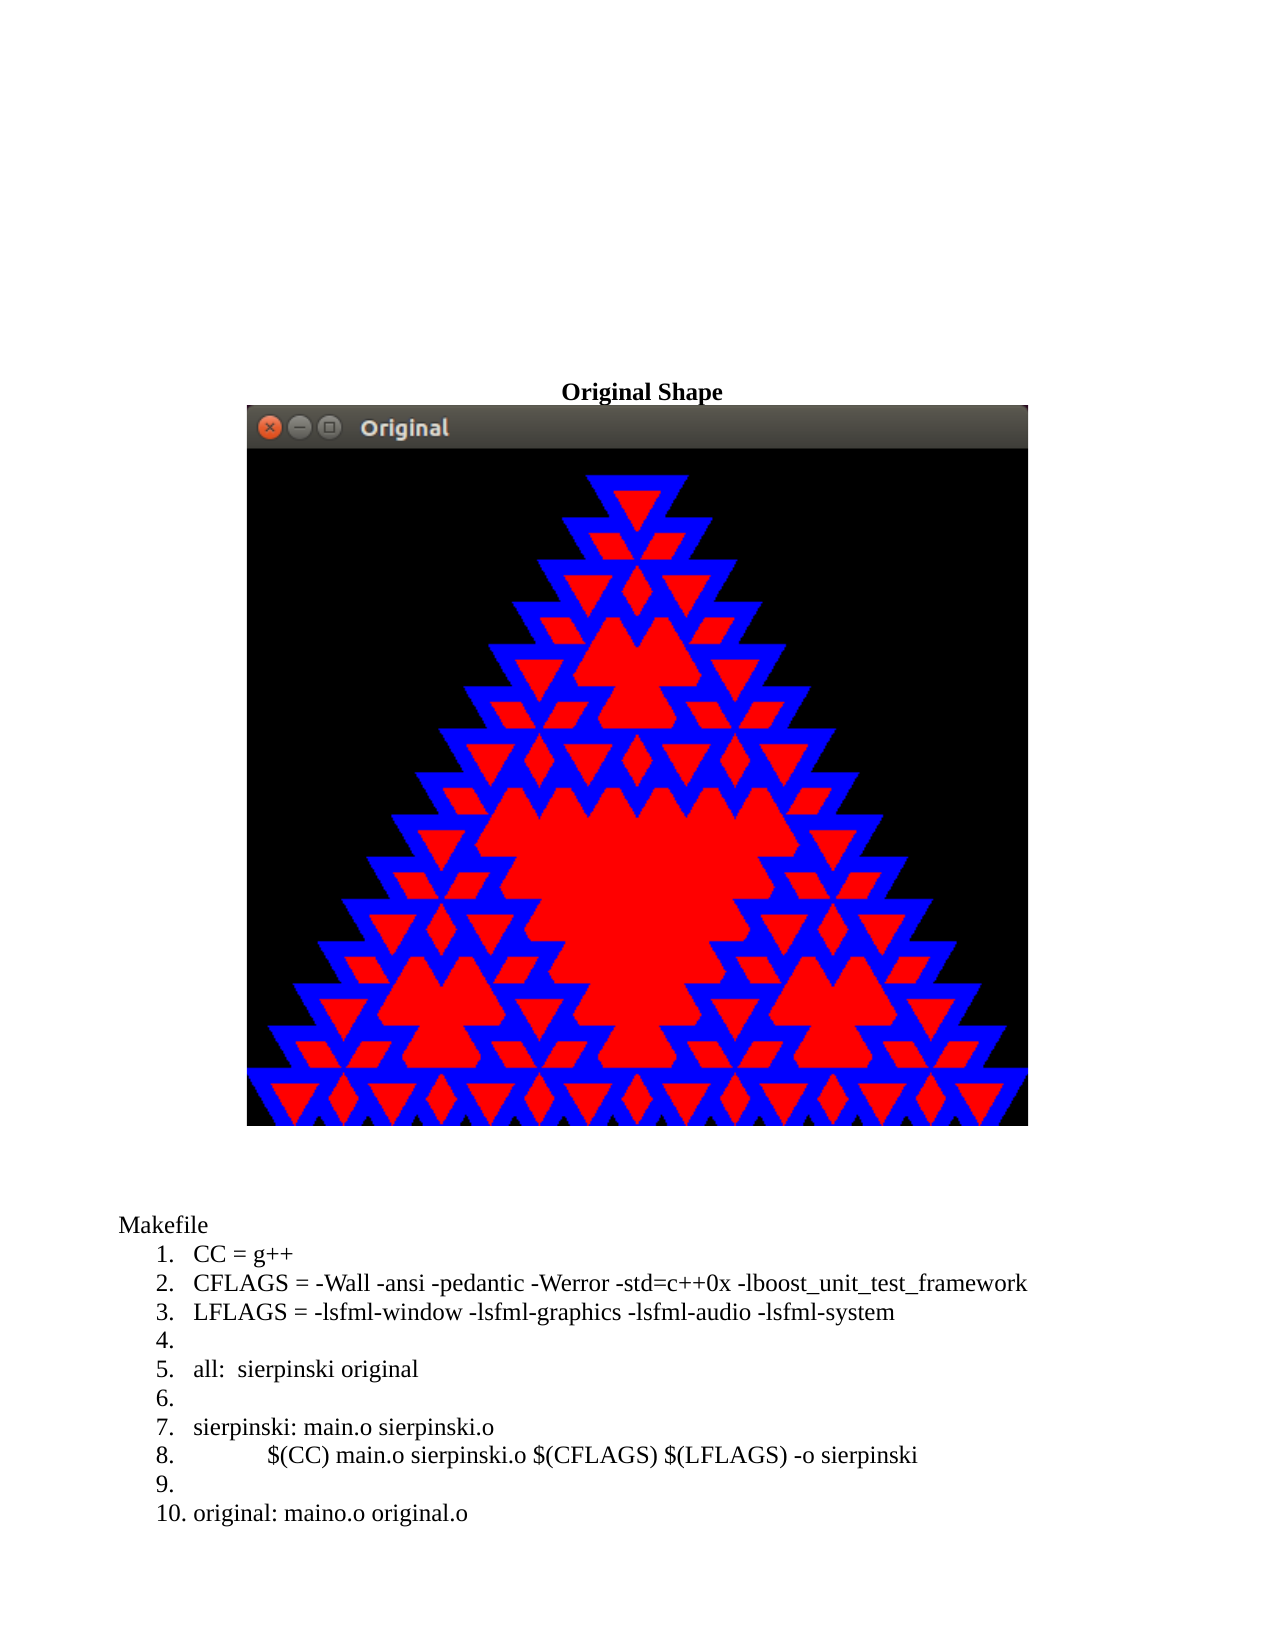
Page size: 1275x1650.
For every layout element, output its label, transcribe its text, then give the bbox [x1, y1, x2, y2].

text Original Shape [118, 377, 1157, 406]
list CFLAGS = -Wall -ansi -pedantic -Werror -std=c++0x -lboost_unit_test_framework [156, 1268, 1157, 1297]
list sierpinski: main.o sierpinski.o [156, 1412, 1157, 1441]
list LFLAGS = -lsfml-window -lsfml-graphics -lsfml-audio -lsfml-system [156, 1297, 1157, 1326]
text Makefile [118, 1211, 1157, 1239]
list CC = g++ [156, 1239, 1157, 1268]
list $(CC) main.o sierpinski.o $(CFLAGS) $(LFLAGS) -o sierpinski [156, 1441, 1157, 1469]
list all: sierpinski original [156, 1354, 1157, 1383]
list original: maino.o original.o [156, 1498, 1157, 1527]
